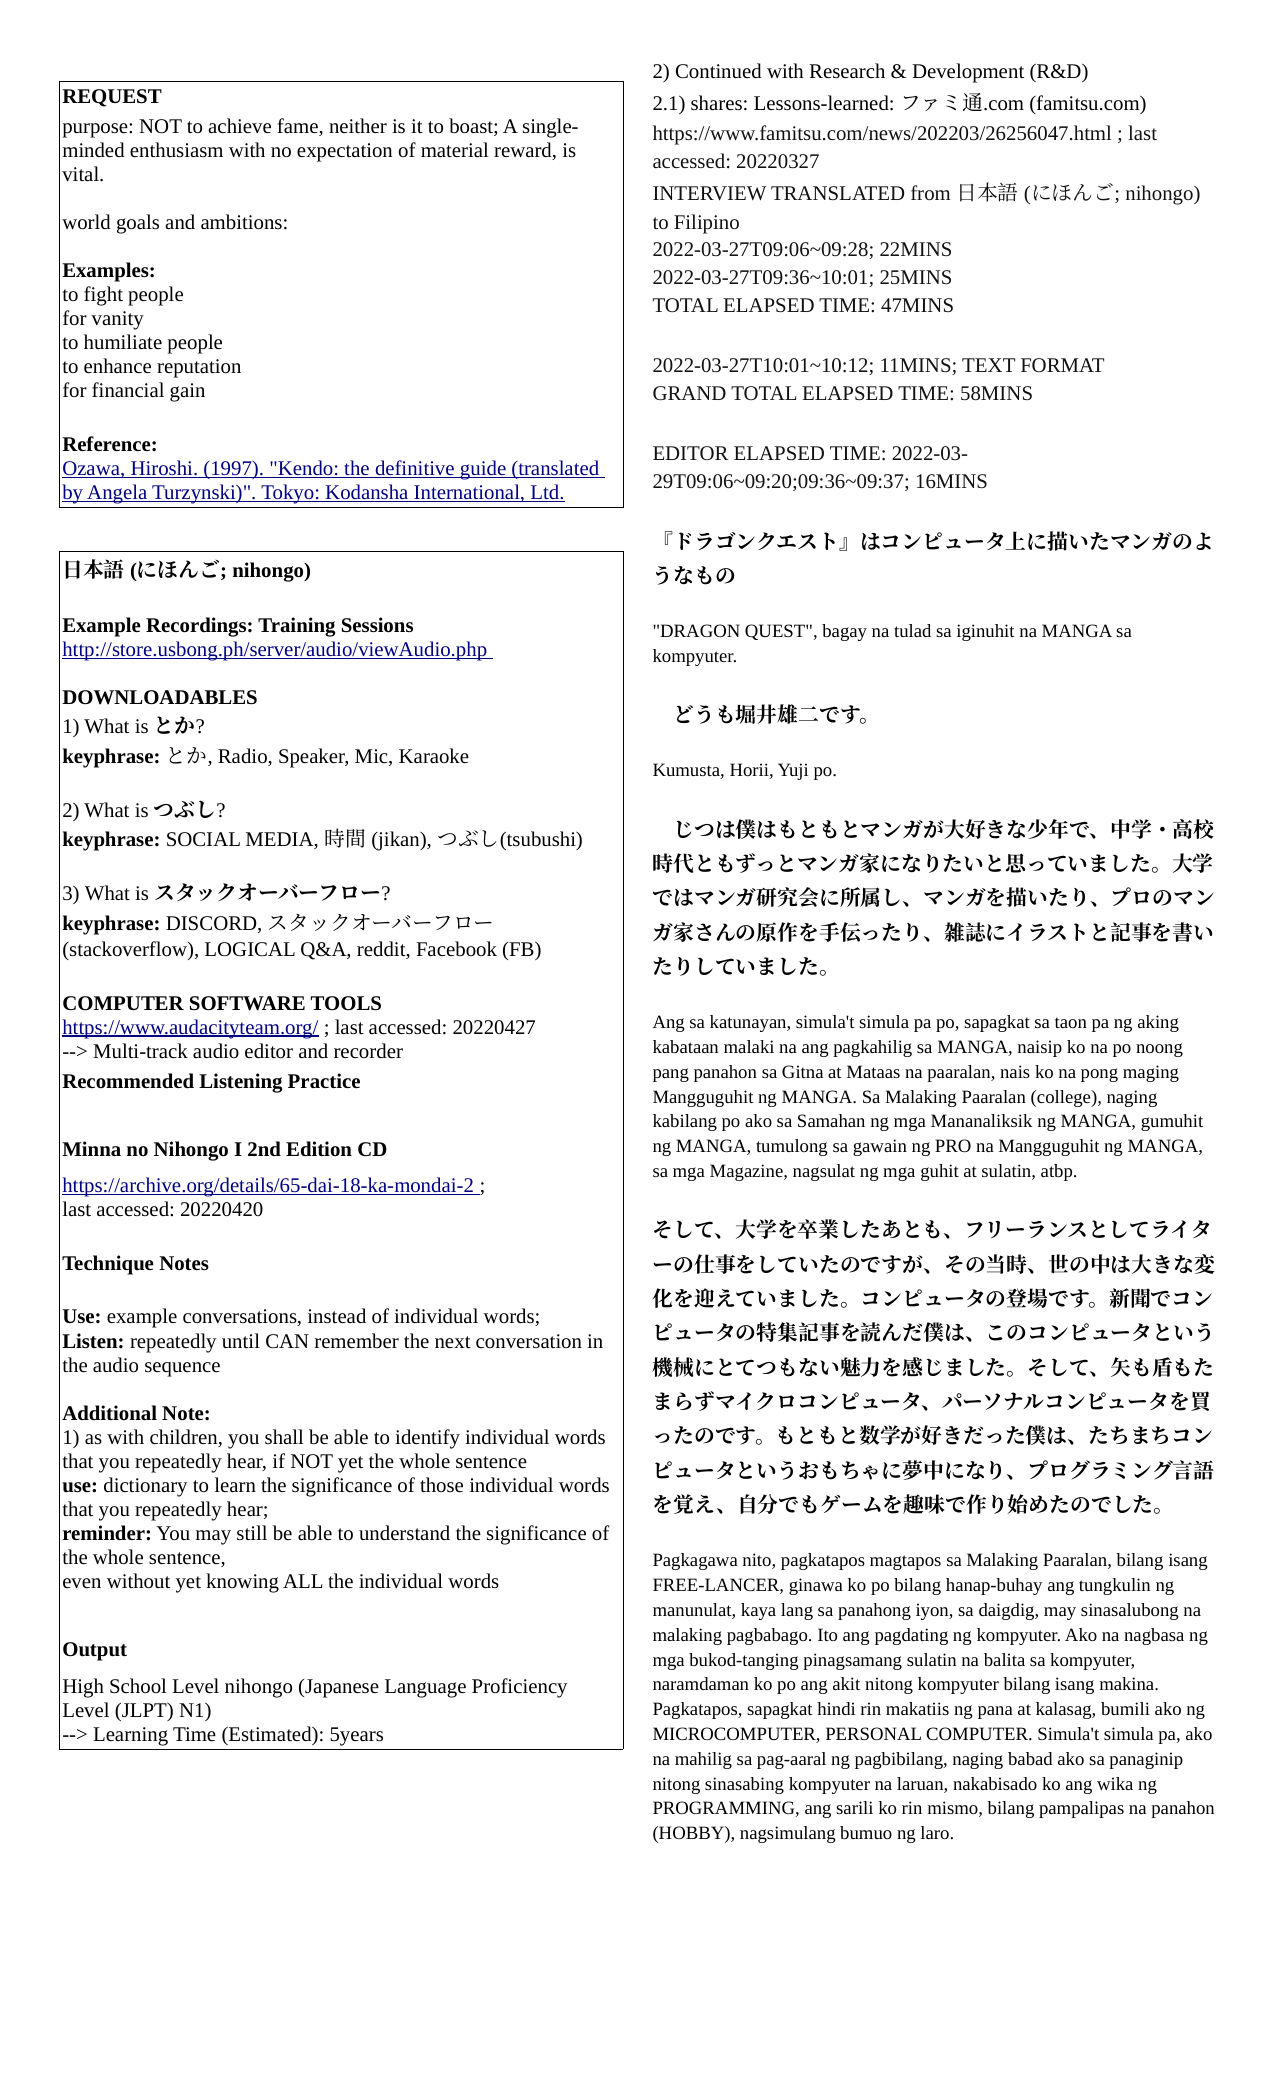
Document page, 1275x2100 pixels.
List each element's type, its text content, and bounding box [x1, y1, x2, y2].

text EDITOR ELAPSED TIME: 2022-03-29T09:06~09:20;09:36~09:37; 16MINS [652, 441, 1216, 493]
text TOTAL ELAPSED TIME: 47MINS [652, 292, 1216, 317]
table_cell purpose: NOT to achieve fame, neither is it to boast; A single-minded enthusiasm with no expectation of material reward, is vital. world goals and ambitions: Examples: to fight people for vanity to humiliate people to enhance reputation for financial gain [60, 111, 623, 405]
text 『ドラゴンクエスト』はコンピュータ上に描いたマンガのようなもの "DRAGON QUEST", bagay na tulad sa iginuhit na MANGA sa kompyuter. どうも堀井雄二です。 Kumusta, Horii, Yuji po. じつは僕はもともとマンガが大好きな少年で、中学・高校時代ともずっとマンガ家になりたいと思っていました。大学ではマンガ研究会に所属し、マンガを描いたり、プロのマンガ家さんの原作を手伝ったり、雑誌にイラストと記事を書いたりしていました。 Ang sa katunayan, simula't simula pa po, sapagkat sa taon pa ng aking kabataan malaki na ang pagkahilig sa MANGA, naisip ko na po noong pang panahon sa Gitna at Mataas na paaralan, nais ko na pong maging Mangguguhit ng MANGA. Sa Malaking Paaralan (college), naging kabilang po ako sa Samahan ng mga Mananaliksik ng MANGA, gumuhit ng MANGA, tumulong sa gawain ng PRO na Mangguguhit ng MANGA, sa mga Magazine, nagsulat ng mga guhit at sulatin, atbp. そして、大学を卒業したあとも、フリーランスとしてライターの仕事をしていたのですが、その当時、世の中は大きな変化を迎えていました。コンピュータの登場です。新聞でコンピュータの特集記事を読んだ僕は、このコンピュータという機械にとてつもない魅力を感じました。そして、矢も盾もたまらずマイクロコンピュータ、パーソナルコンピュータを買ったのです。もともと数学が好きだった僕は、たちまちコンピュータというおもちゃに夢中になり、プログラミング言語を覚え、自分でもゲームを趣味で作り始めたのでした。 Pagkagawa nito, pagkatapos magtapos sa Malaking Paaralan, bilang isang FREE-LANCER, ginawa ko po bilang hanap-buhay ang tungkulin ng manunulat, kaya lang sa panahong iyon, sa daigdig, may sinasalubong na malaking pagbabago. Ito ang pagdating ng kompyuter. Ako na nagbasa ng mga bukod-tanging pinagsamang sulatin na balita sa kompyuter, naramdaman ko po ang akit nitong kompyuter bilang isang makina. Pagkatapos, sapagkat hindi rin makatiis ng pana at kalasag, bumili ako ng MICROCOMPUTER, PERSONAL COMPUTER. Simula't simula pa, ako na mahilig sa pag-aaral ng pagbibilang, naging babad ako sa panaginip nitong sinasabing kompyuter na laruan, nakabisado ko ang wika ng PROGRAMMING, ang sarili ko rin mismo, bilang pampalipas na panahon (HOBBY), nagsimulang bumuo ng laro. [652, 497, 1216, 1871]
text 2022-03-27T09:36~10:01; 25MINS [652, 265, 1216, 289]
table_header 日本語 (にほんご; nihongo) Example Recordings: Training Sessions http://store.usbong.ph/server/audio/viewAudio.php DOWNLOADABLES 1) What is とか? keyphrase: とか, Radio, Speaker, Mic, Karaoke 2) What is つぶし? keyphrase: SOCIAL MEDIA, 時間 (jikan), つぶし(tsubushi) 3) What is スタックオーバーフロー? keyphrase: DISCORD, スタックオーバーフロー (stackoverflow), LOGICAL Q&A, reddit, Facebook (FB) [60, 552, 623, 964]
text https://www.famitsu.com/news/202203/26256047.html ; last accessed: 20220327 [652, 121, 1216, 173]
table_cell COMPUTER SOFTWARE TOOLS https://www.audacityteam.org/ ; last accessed: 20220427 --> Multi-track audio editor and recorder [60, 964, 623, 1066]
text 2.1) shares: Lessons-learned: ファミ通.com (famitsu.com) [652, 87, 1216, 117]
text GRAND TOTAL ELAPSED TIME: 58MINS [652, 381, 1216, 405]
text 2) Continued with Research & Development (R&D) [652, 59, 1216, 83]
table_cell Reference: Ozawa, Hiroshi. (1997). "Kendo: the definitive guide (translated by Angela Turzynski)". Tokyo: Kodansha International, Ltd. [60, 405, 623, 507]
text INTERVIEW TRANSLATED from 日本語 (にほんご; nihongo) to Filipino [652, 176, 1216, 234]
table_header REQUEST [60, 82, 623, 111]
text 2022-03-27T10:01~10:12; 11MINS; TEXT FORMAT [652, 353, 1216, 377]
table_cell Recommended Listening Practice Minna no Nihongo I 2nd Edition CD https://archive.org/details/65-dai-18-ka-mondai-2 ; last accessed: 20220420 Technique Notes Use: example conversations, instead of individual words; Listen: repeatedly until CAN remember the next conversation in the audio sequence Additional Note: 1) as with children, you shall be able to identify individual words that you repeatedly hear, if NOT yet the whole sentence use: dictionary to learn the significance of those individual words that you repeatedly hear; reminder: You may still be able to understand the significance of the whole sentence, even without yet knowing ALL the individual words Output High School Level nihongo (Japanese Language Proficiency Level (JLPT) N1) --> Learning Time (Estimated): 5years [60, 1066, 623, 1749]
text 2022-03-27T09:06~09:28; 22MINS [652, 237, 1216, 261]
